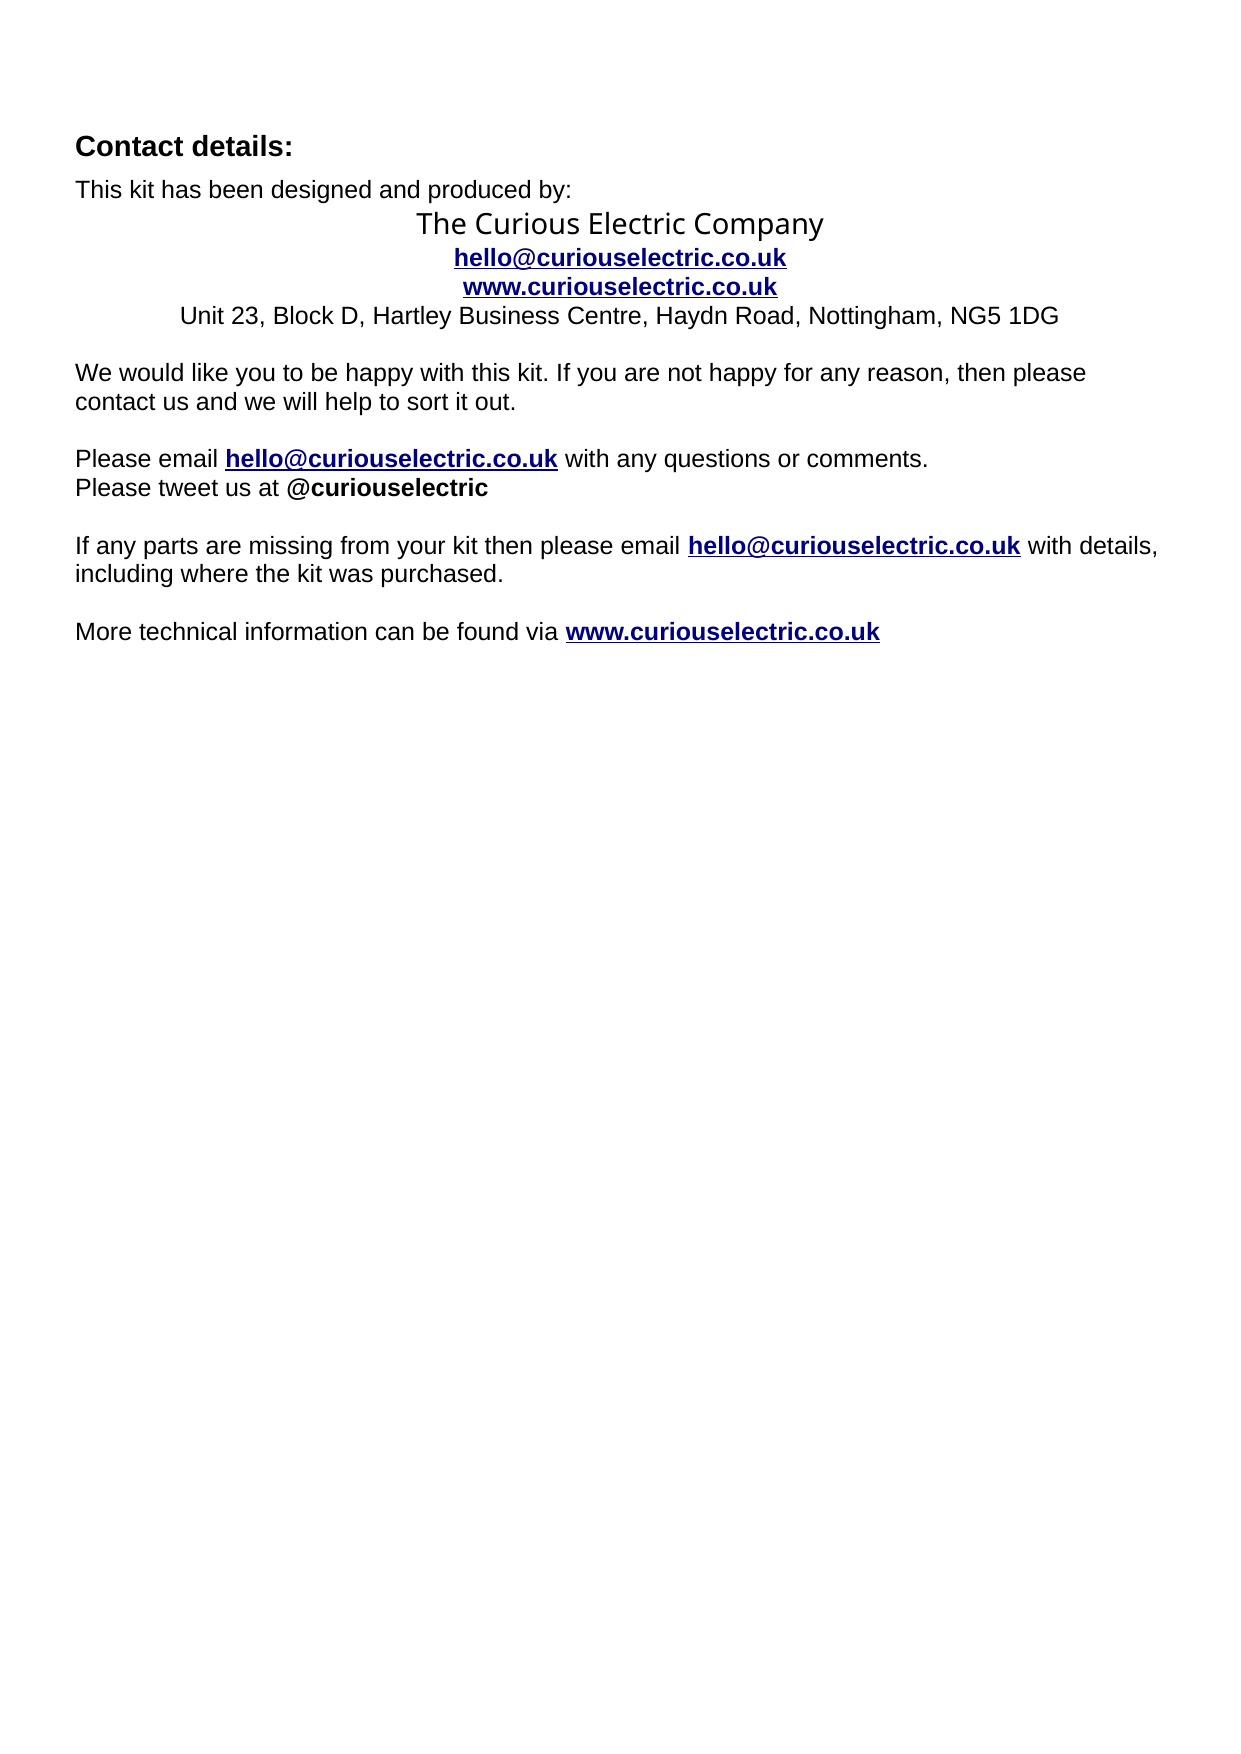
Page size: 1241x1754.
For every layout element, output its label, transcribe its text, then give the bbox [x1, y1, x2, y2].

text More technical information can be found via www.curiouselectric.co.uk [75, 617, 1165, 646]
text Please email hello@curiouselectric.co.uk with any questions or comments. [75, 444, 1165, 473]
text This kit has been designed and produced by: [75, 175, 1165, 203]
text Unit 23, Block D, Hartley Business Centre, Haydn Road, Nottingham, NG5 1DG [75, 301, 1165, 329]
text Please tweet us at @curiouselectric [75, 473, 1165, 502]
text www.curiouselectric.co.uk [75, 272, 1165, 301]
subtitle Contact details: [75, 129, 1165, 162]
text hello@curiouselectric.co.uk [75, 243, 1165, 272]
text We would like you to be happy with this kit. If you are not happy for any reason, then please contact us and we will help to sort it out. [75, 358, 1165, 416]
text The Curious Electric Company [75, 203, 1165, 243]
text If any parts are missing from your kit then please email hello@curiouselectric.co.uk with details, including where the kit was purchased. [75, 531, 1165, 588]
